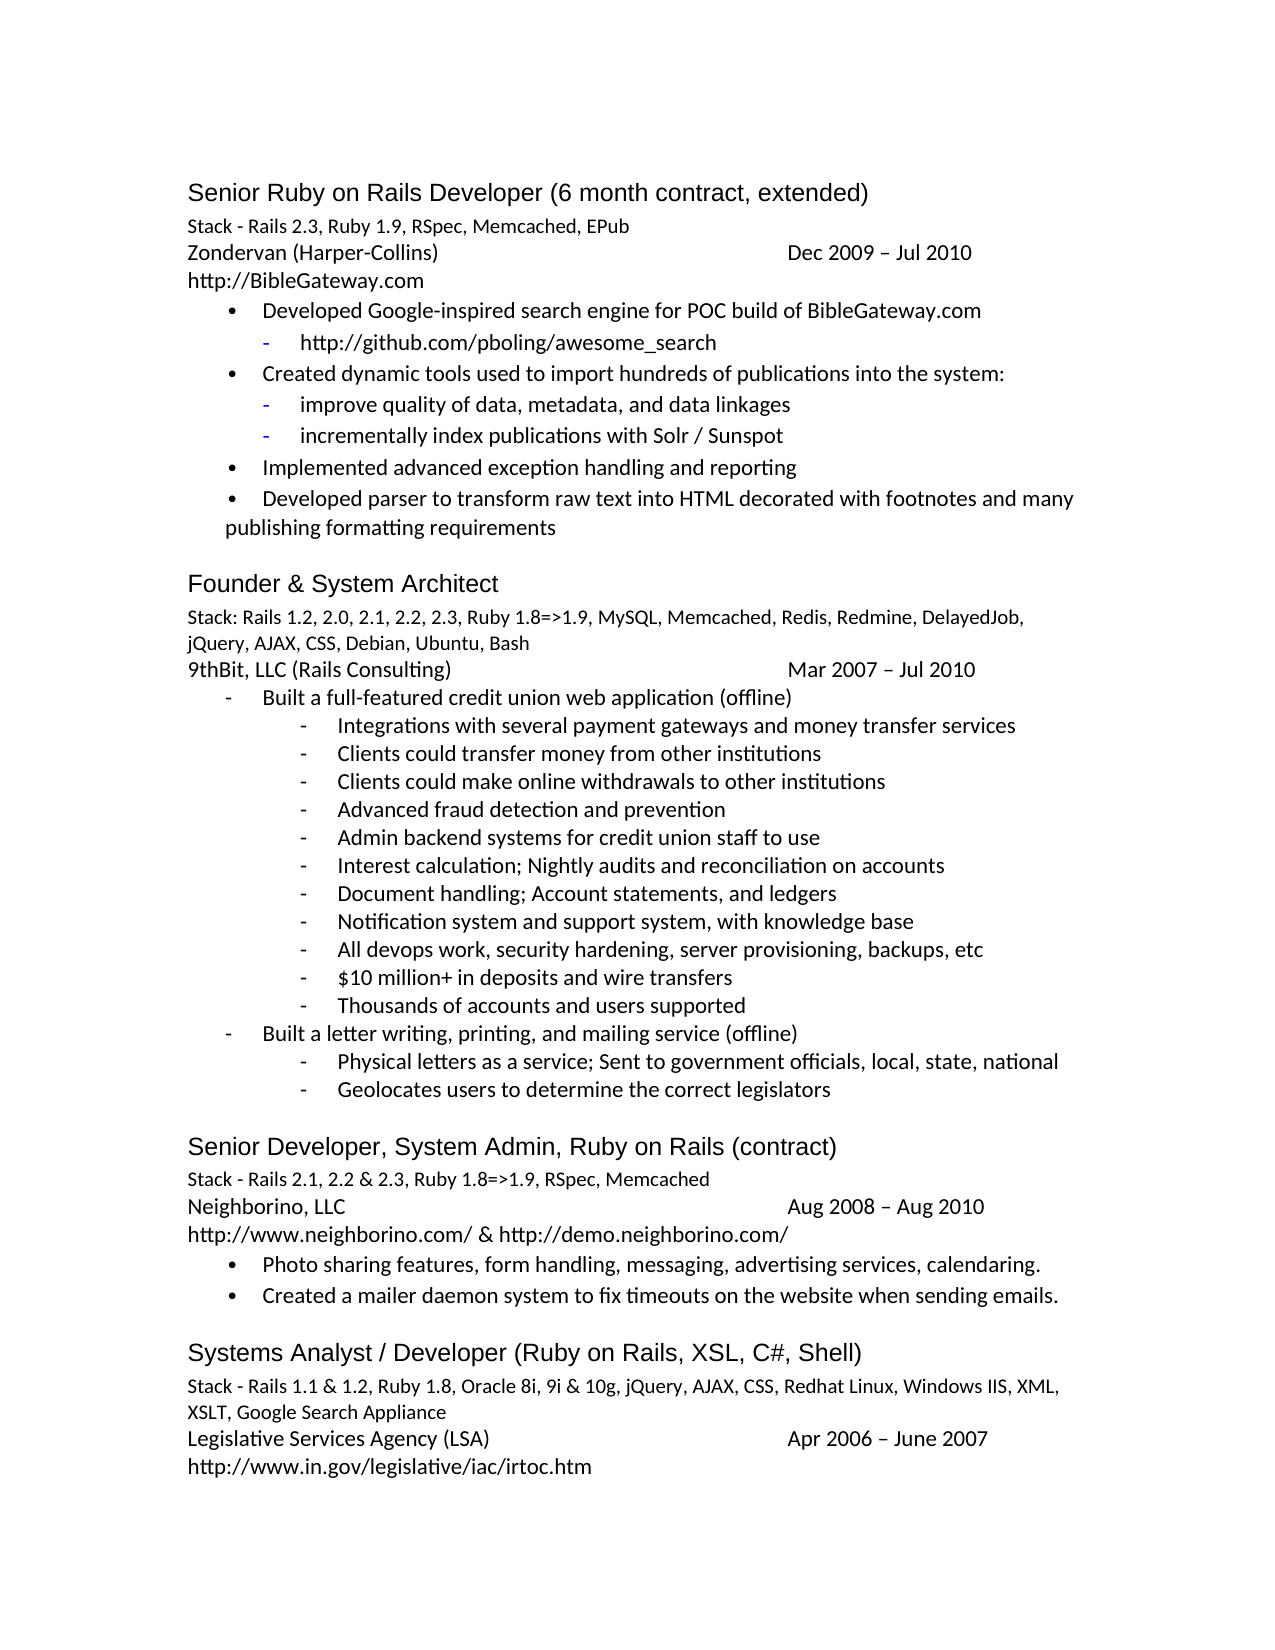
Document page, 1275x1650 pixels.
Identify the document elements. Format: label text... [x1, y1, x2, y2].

subtitle Systems Analyst / Developer (Ruby on Rails, XSL, C#, Shell) [187, 1338, 1087, 1367]
list Created a mailer daemon system to fix timeouts on the website when sending emails. [225, 1279, 1087, 1310]
list incrementally index publications with Solr / Sunspot [262, 419, 1087, 451]
list Thousands of accounts and users supported [300, 991, 1087, 1019]
list Built a letter writing, printing, and mailing service (offline) [225, 1019, 1087, 1047]
subtitle Senior Ruby on Rails Developer (6 month contract, extended) [187, 178, 1087, 207]
text http://www.neighborino.com/ & http://demo.neighborino.com/ [187, 1220, 1087, 1248]
text 9thBit, LLC (Rails Consulting) Mar 2007 – Jul 2010 [187, 655, 1087, 683]
list Interest calculation; Nightly audits and reconciliation on accounts [300, 851, 1087, 879]
text http://www.in.gov/legislative/iac/irtoc.htm [187, 1452, 1087, 1480]
list Developed Google-inspired search engine for POC build of BibleGateway.com [225, 294, 1087, 326]
list Physical letters as a service; Sent to government officials, local, state, national [300, 1047, 1087, 1075]
list All devops work, security hardening, server provisioning, backups, etc [300, 935, 1087, 963]
text Stack - Rails 2.3, Ruby 1.9, RSpec, Memcached, EPub [187, 213, 1087, 238]
list Notification system and support system, with knowledge base [300, 907, 1087, 935]
list Photo sharing features, form handling, messaging, advertising services, calendaring. [225, 1248, 1087, 1279]
list Geolocates users to determine the correct legislators [300, 1075, 1087, 1103]
text Stack - Rails 1.1 & 1.2, Ruby 1.8, Oracle 8i, 9i & 10g, jQuery, AJAX, CSS, Redhat Linux, Windows IIS, XML, XSLT, Google Search Appliance [187, 1373, 1087, 1424]
text Stack - Rails 2.1, 2.2 & 2.3, Ruby 1.8=>1.9, RSpec, Memcached [187, 1166, 1087, 1192]
list Admin backend systems for credit union staff to use [300, 823, 1087, 851]
subtitle Senior Developer, System Admin, Ruby on Rails (contract) [187, 1131, 1087, 1160]
list improve quality of data, metadata, and data linkages [262, 388, 1087, 419]
list http://github.com/pboling/awesome_search [262, 326, 1087, 357]
list Clients could transfer money from other institutions [300, 739, 1087, 767]
list $10 million+ in deposits and wire transfers [300, 963, 1087, 991]
list Developed parser to transform raw text into HTML decorated with footnotes and many publishing formatting requirements [225, 482, 1087, 541]
list Created dynamic tools used to import hundreds of publications into the system: [225, 357, 1087, 388]
list Implemented advanced exception handling and reporting [225, 451, 1087, 482]
subtitle Founder & System Architect [187, 569, 1087, 598]
list Clients could make online withdrawals to other institutions [300, 767, 1087, 795]
list Integrations with several payment gateways and money transfer services [300, 711, 1087, 739]
list Advanced fraud detection and prevention [300, 795, 1087, 823]
text http://BibleGateway.com [187, 266, 1087, 294]
text Neighborino, LLC Aug 2008 – Aug 2010 [187, 1192, 1087, 1220]
list Document handling; Account statements, and ledgers [300, 879, 1087, 907]
text Stack: Rails 1.2, 2.0, 2.1, 2.2, 2.3, Ruby 1.8=>1.9, MySQL, Memcached, Redis, Redmine, DelayedJob, jQuery, AJAX, CSS, Debian, Ubuntu, Bash [187, 604, 1087, 655]
list Built a full-featured credit union web application (offline) [225, 683, 1087, 711]
text Zondervan (Harper-Collins) Dec 2009 – Jul 2010 [187, 238, 1087, 266]
text Legislative Services Agency (LSA) Apr 2006 – June 2007 [187, 1424, 1087, 1452]
